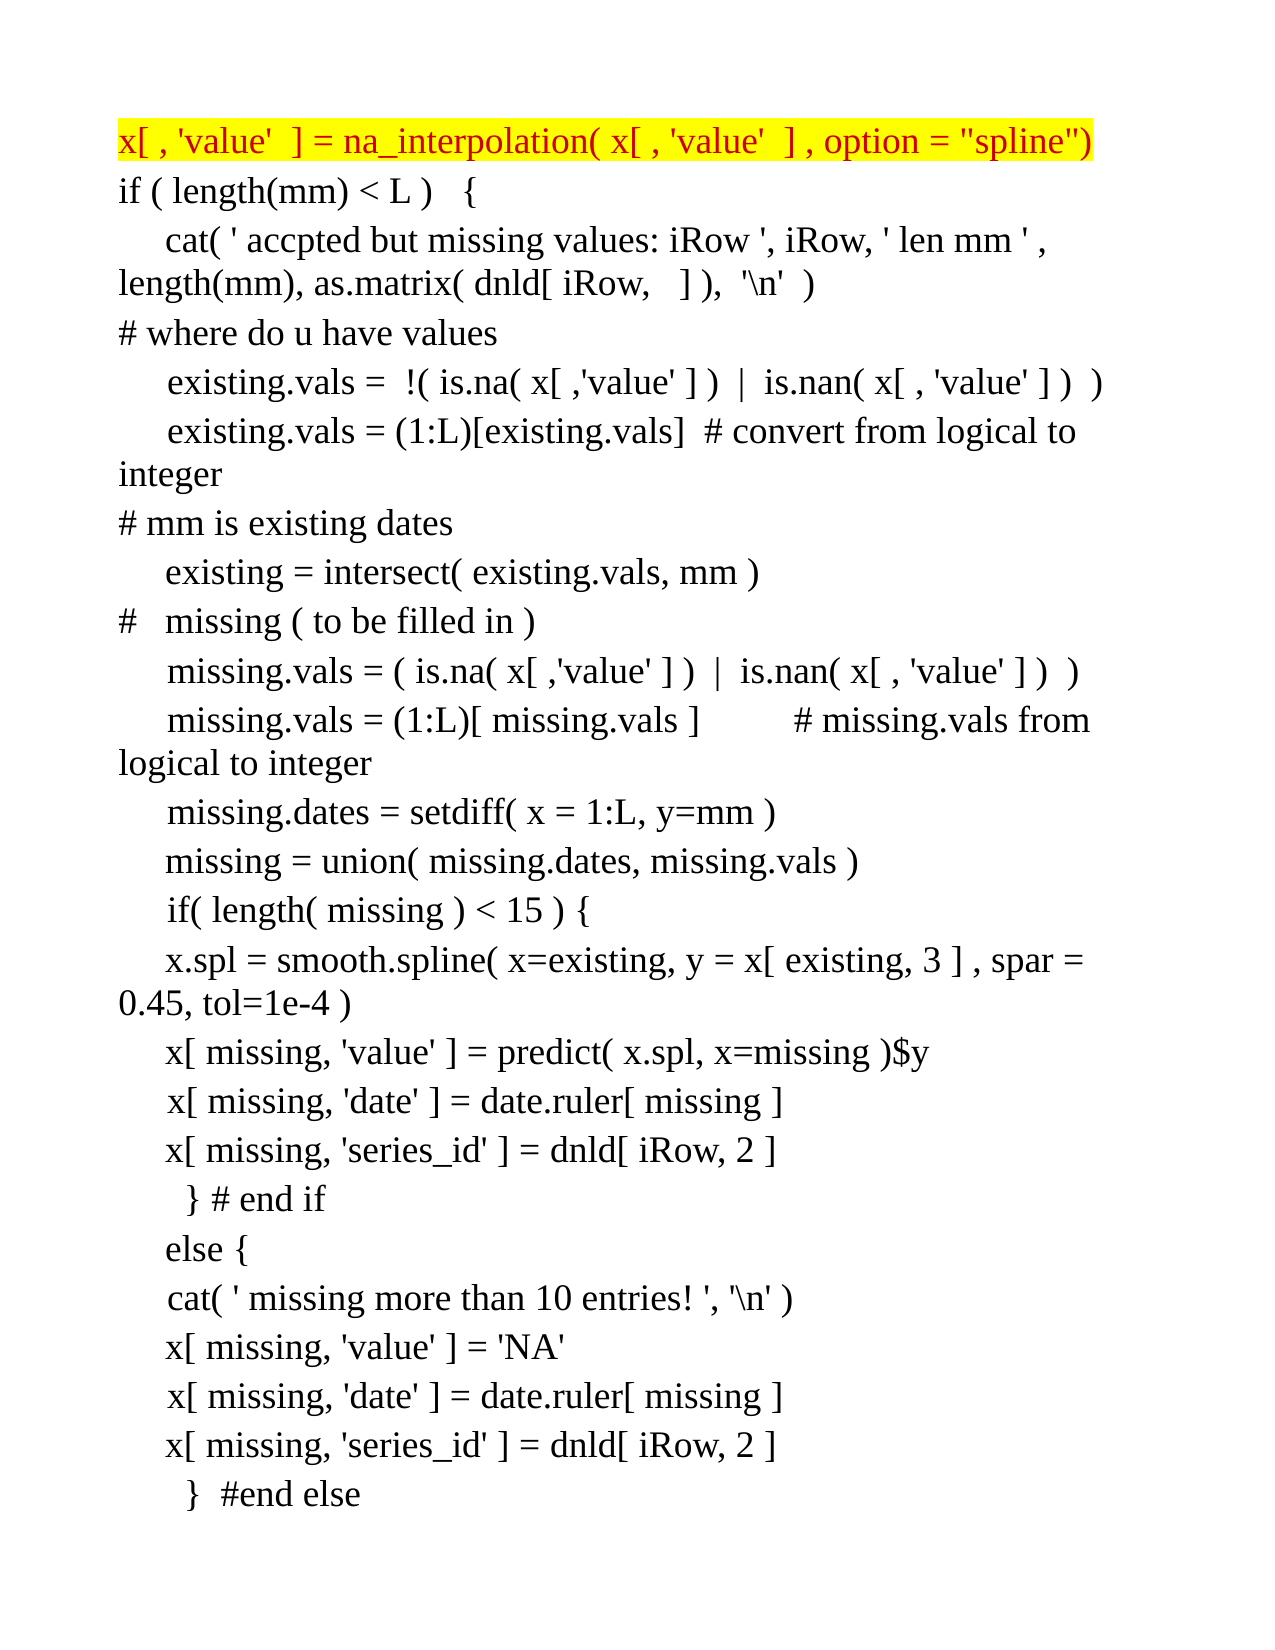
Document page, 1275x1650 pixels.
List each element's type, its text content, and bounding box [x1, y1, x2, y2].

text x[ missing, 'date' ] = date.ruler[ missing ] [118, 1373, 1157, 1417]
text if( length( missing ) < 15 ) { [118, 888, 1157, 931]
text x.spl = smooth.spline( x=existing, y = x[ existing, 3 ] , spar = 0.45, tol=1e-4 ) [118, 937, 1157, 1023]
text # missing ( to be filled in ) [118, 599, 1157, 642]
text existing = intersect( existing.vals, mm ) [118, 550, 1157, 593]
text x[ missing, 'series_id' ] = dnld[ iRow, 2 ] [118, 1423, 1157, 1466]
text existing.vals = !( is.na( x[ ,'value' ] ) | is.nan( x[ , 'value' ] ) ) [118, 359, 1157, 402]
text missing.dates = setdiff( x = 1:L, y=mm ) [118, 789, 1157, 833]
text cat( ' accpted but missing values: iRow ', iRow, ' len mm ' , length(mm), as.matrix( dnld[ iRow, ] ), '\n' ) [118, 218, 1157, 304]
text x[ missing, 'series_id' ] = dnld[ iRow, 2 ] [118, 1128, 1157, 1171]
text x[ missing, 'date' ] = date.ruler[ missing ] [118, 1078, 1157, 1122]
text } # end if [118, 1177, 1157, 1220]
text } #end else [118, 1472, 1157, 1515]
text x[ missing, 'value' ] = predict( x.spl, x=missing )$y [118, 1029, 1157, 1072]
text else { [118, 1226, 1157, 1269]
text missing.vals = (1:L)[ missing.vals ] # missing.vals from logical to integer [118, 697, 1157, 783]
text # mm is existing dates [118, 501, 1157, 544]
text cat( ' missing more than 10 entries! ', '\n' ) [118, 1275, 1157, 1318]
text existing.vals = (1:L)[existing.vals] # convert from logical to integer [118, 408, 1157, 494]
text x[ missing, 'value' ] = 'NA' [118, 1324, 1157, 1367]
text missing = union( missing.dates, missing.vals ) [118, 839, 1157, 882]
text x[ , 'value' ] = na_interpolation( x[ , 'value' ] , option = "spline") [118, 118, 1157, 161]
text if ( length(mm) < L ) { [118, 168, 1157, 212]
text # where do u have values [118, 310, 1157, 353]
text missing.vals = ( is.na( x[ ,'value' ] ) | is.nan( x[ , 'value' ] ) ) [118, 648, 1157, 691]
